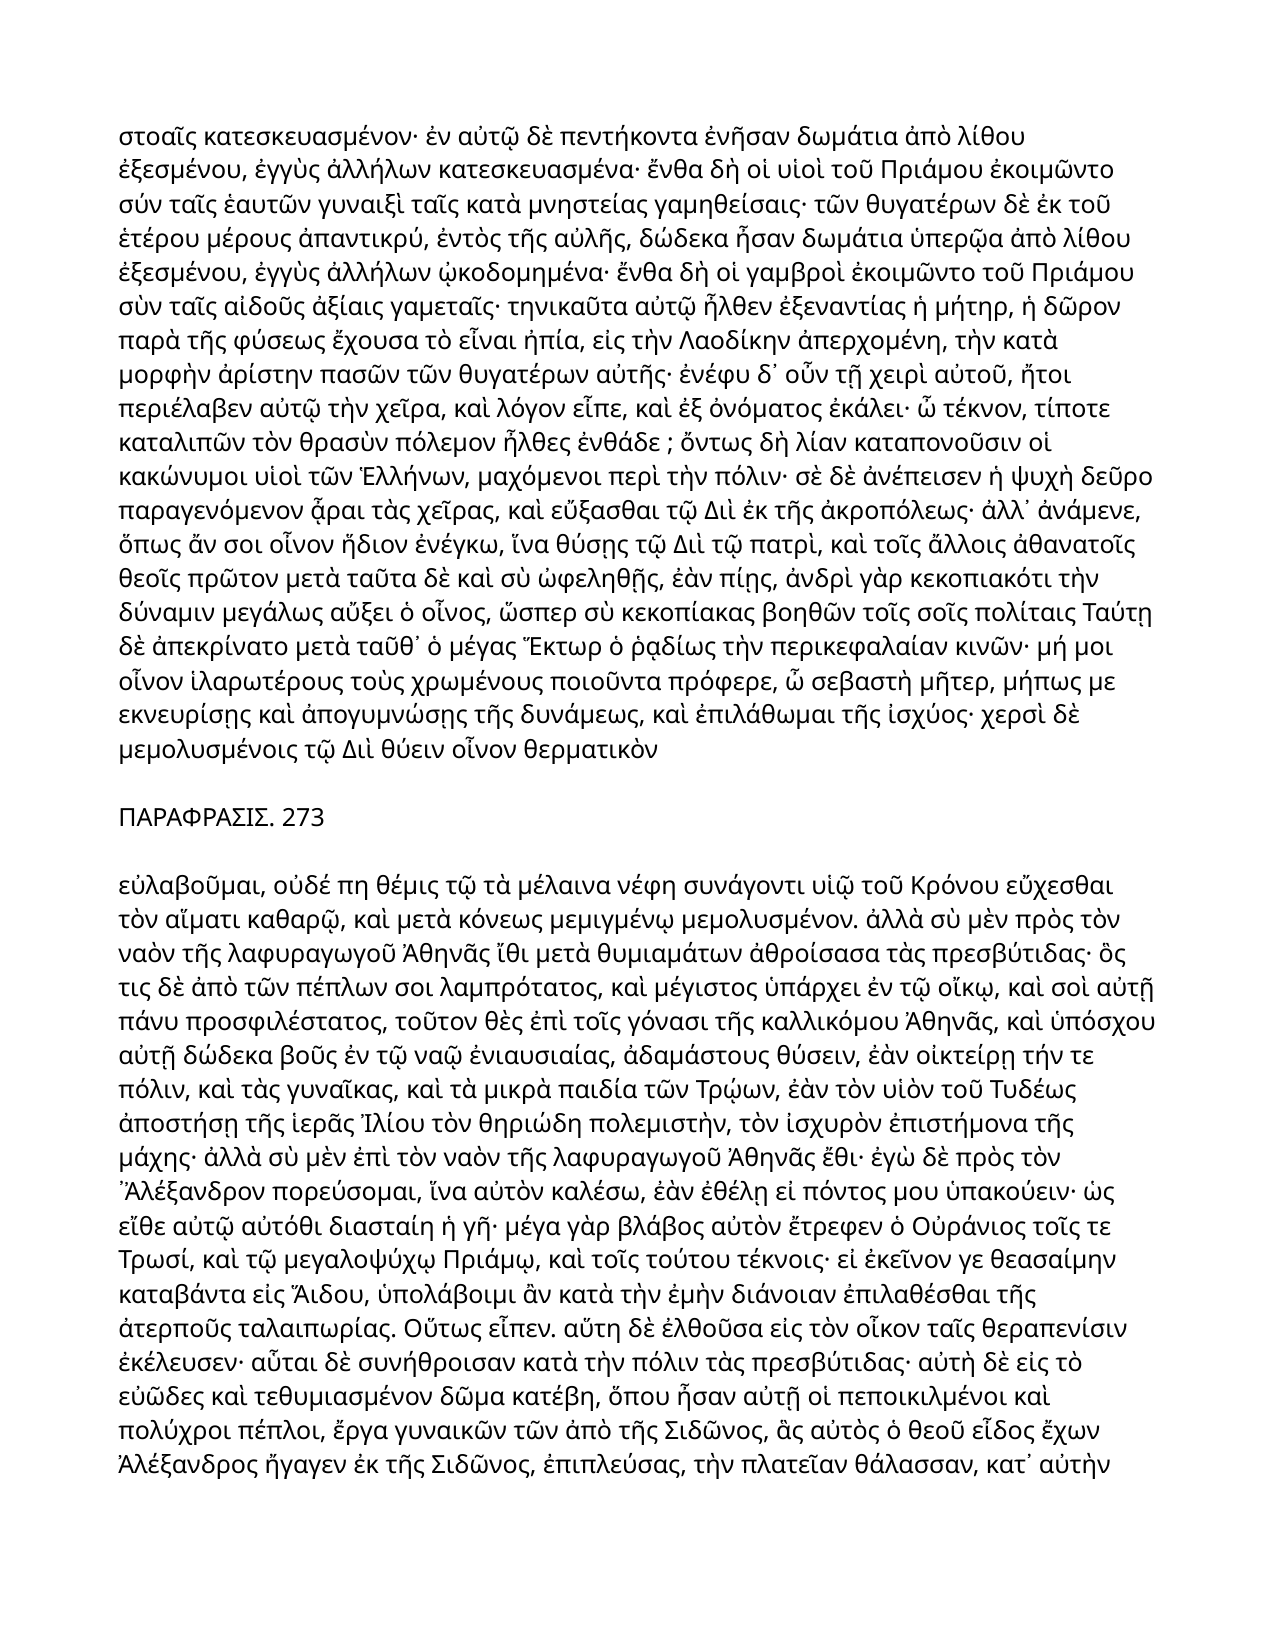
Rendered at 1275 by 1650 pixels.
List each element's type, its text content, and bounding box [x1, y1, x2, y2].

text εὐλαβοῦμαι, οὐδέ πη θέμις τῷ τὰ μέλαινα νέφη συνάγοντι υἱῷ τοῦ Κρόνου εὔχεσθαι τὸν αἵματι καθαρῷ, καὶ μετὰ κόνεως μεμιγμένῳ μεμολυσμένον. ἀλλὰ σὺ μὲν πρὸς τὸν ναὸν τῆς λαφυραγωγοῦ Ἀθηνᾶς ἴθι μετὰ θυμιαμάτων ἀθροίσασα τὰς πρεσβύτιδας· ὃς τις δὲ ἀπὸ τῶν πέπλων σοι λαμπρότατος, καὶ μέγιστος ὑπάρχει ἐν τῷ οἴκῳ, καὶ σοὶ αὐτῇ πάνυ προσφιλέστατος, τοῦτον θὲς ἐπὶ τοῖς γόνασι τῆς καλλικόμου Ἀθηνᾶς, καὶ ὑπόσχου αὐτῇ δώδεκα βοῦς ἐν τῷ ναῷ ἐνιαυσιαίας, ἀδαμάστους θύσειν, ἐὰν οἰκτείρῃ τήν τε πόλιν, καὶ τὰς γυναῖκας, καὶ τὰ μικρὰ παιδία τῶν Τρῴων, ἐὰν τὸν υἱὸν τοῦ Τυδέως ἀποστήσῃ τῆς ἱερᾶς Ἰλίου τὸν θηριώδη πολεμιστὴν, τὸν ἰσχυρὸν ἐπιστήμονα τῆς μάχης· ἀλλὰ σὺ μὲν ἐπὶ τὸν ναὸν τῆς λαφυραγωγοῦ Ἀθηνᾶς ἔθι· ἐγὼ δὲ πρὸς τὸν ᾿Ἀλέξανδρον πορεύσομαι, ἵνα αὐτὸν καλέσω, ἐὰν ἐθέλῃ εἰ πόντος μου ὑπακούειν· ὡς εἴθε αὐτῷ αὐτόθι διασταίη ἡ γῆ· μέγα γὰρ βλάβος αὐτὸν ἔτρεφεν ὁ Οὐράνιος τοῖς τε Τρωσί, καὶ τῷ μεγαλοψύχῳ Πριάμῳ, καὶ τοῖς τούτου τέκνοις· εἰ ἐκεῖνον γε θεασαίμην καταβάντα εἰς Ἅιδου, ὑπολάβοιμι ἂν κατὰ τὴν ἐμὴν διάνοιαν ἐπιλαθέσθαι τῆς ἀτερποῦς ταλαιπωρίας. Οὕτως εἶπεν. αὕτη δὲ ἐλθοῦσα εἰς τὸν οἶκον ταῖς θεραπενίσιν ἐκέλευσεν· αὗται δὲ συνήθροισαν κατὰ τὴν πόλιν τὰς πρεσβύτιδας· αὐτὴ δὲ εἰς τὸ εὐῶδες καὶ τεθυμιασμένον δῶμα κατέβη, ὅπου ἦσαν αὐτῇ οἱ πεποικιλμένοι καὶ πολύχροι πέπλοι, ἔργα γυναικῶν τῶν ἀπὸ τῆς Σιδῶνος, ἃς αὐτὸς ὁ θεοῦ εἶδος ἔχων Ἀλέξανδρος ἤγαγεν ἐκ τῆς Σιδῶνος, ἐπιπλεύσας, τὴν πλατεῖαν θάλασσαν, κατ᾿ αὐτὴν [118, 867, 1157, 1481]
text στοαῖς κατεσκευασμένον· ἐν αὐτῷ δὲ πεντήκοντα ἐνῆσαν δωμάτια ἀπὸ λίθου ἐξεσμένου, ἐγγὺς ἀλλήλων κατεσκευασμένα· ἔνθα δὴ οἱ υἱοὶ τοῦ Πριάμου ἐκοιμῶντο σύν ταῖς ἑαυτῶν γυναιξὶ ταῖς κατὰ μνηστείας γαμηθείσαις· τῶν θυγατέρων δὲ ἐκ τοῦ ἑτέρου μέρους ἀπαντικρύ, ἐντὸς τῆς αὐλῆς, δώδεκα ἦσαν δωμάτια ὑπερῷα ἀπὸ λίθου ἐξεσμένου, ἐγγὺς ἀλλήλων ᾠκοδομημένα· ἔνθα δὴ οἱ γαμβροὶ ἐκοιμῶντο τοῦ Πριάμου σὺν ταῖς αἰδοῦς ἀξίαις γαμεταῖς· τηνικαῦτα αὐτῷ ἦλθεν ἐξεναντίας ἡ μήτηρ, ἡ δῶρον παρὰ τῆς φύσεως ἔχουσα τὸ εἶναι ἠπία, εἰς τὴν Λαοδίκην ἀπερχομένη, τὴν κατὰ μορφὴν ἀρίστην πασῶν τῶν θυγατέρων αὐτῆς· ἐνέφυ δ᾽ οὖν τῇ χειρὶ αὐτοῦ, ἤτοι περιέλαβεν αὐτῷ τὴν χεῖρα, καὶ λόγον εἶπε, καὶ ἐξ ὀνόματος ἐκάλει· ὦ τέκνον, τίποτε καταλιπῶν τὸν θρασὺν πόλεμον ἦλθες ἐνθάδε ; ὄντως δὴ λίαν καταπονοῦσιν οἱ κακώνυμοι υἱοὶ τῶν Ἑλλήνων, μαχόμενοι περὶ τὴν πόλιν· σὲ δὲ ἀνέπεισεν ἡ ψυχὴ δεῦρο παραγενόμενον ᾆραι τὰς χεῖρας, καὶ εὔξασθαι τῷ Διὶ ἐκ τῆς ἀκροπόλεως· ἀλλ᾿ ἀνάμενε, ὅπως ἄν σοι οἶνον ἥδιον ἐνέγκω, ἵνα θύσῃς τῷ Διὶ τῷ πατρὶ, καὶ τοῖς ἄλλοις ἀθανατοῖς θεοῖς πρῶτον μετὰ ταῦτα δὲ καὶ σὺ ὠφεληθῇς, ἐὰν πίῃς, ἀνδρὶ γὰρ κεκοπιακότι τὴν δύναμιν μεγάλως αὔξει ὁ οἶνος, ὥσπερ σὺ κεκοπίακας βοηθῶν τοῖς σοῖς πολίταις Ταύτῃ δὲ ἀπεκρίνατο μετὰ ταῦθ᾽ ὁ μέγας Ἕκτωρ ὁ ῥᾳδίως τὴν περικεφαλαίαν κινῶν· μή μοι οἶνον ἱλαρωτέρους τοὺς χρωμένους ποιοῦντα πρόφερε, ὦ σεβαστὴ μῆτερ, μήπως με εκνευρίσῃς καὶ ἀπογυμνώσῃς τῆς δυνάμεως, καὶ ἐπιλάθωμαι τῆς ἰσχύος· χερσὶ δὲ μεμολυσμένοις τῷ Διὶ θύειν οἶνον θερματικὸν [118, 118, 1157, 765]
text ΠΑΡΑΦΡΑΣΙΣ. 273 [118, 799, 1157, 833]
